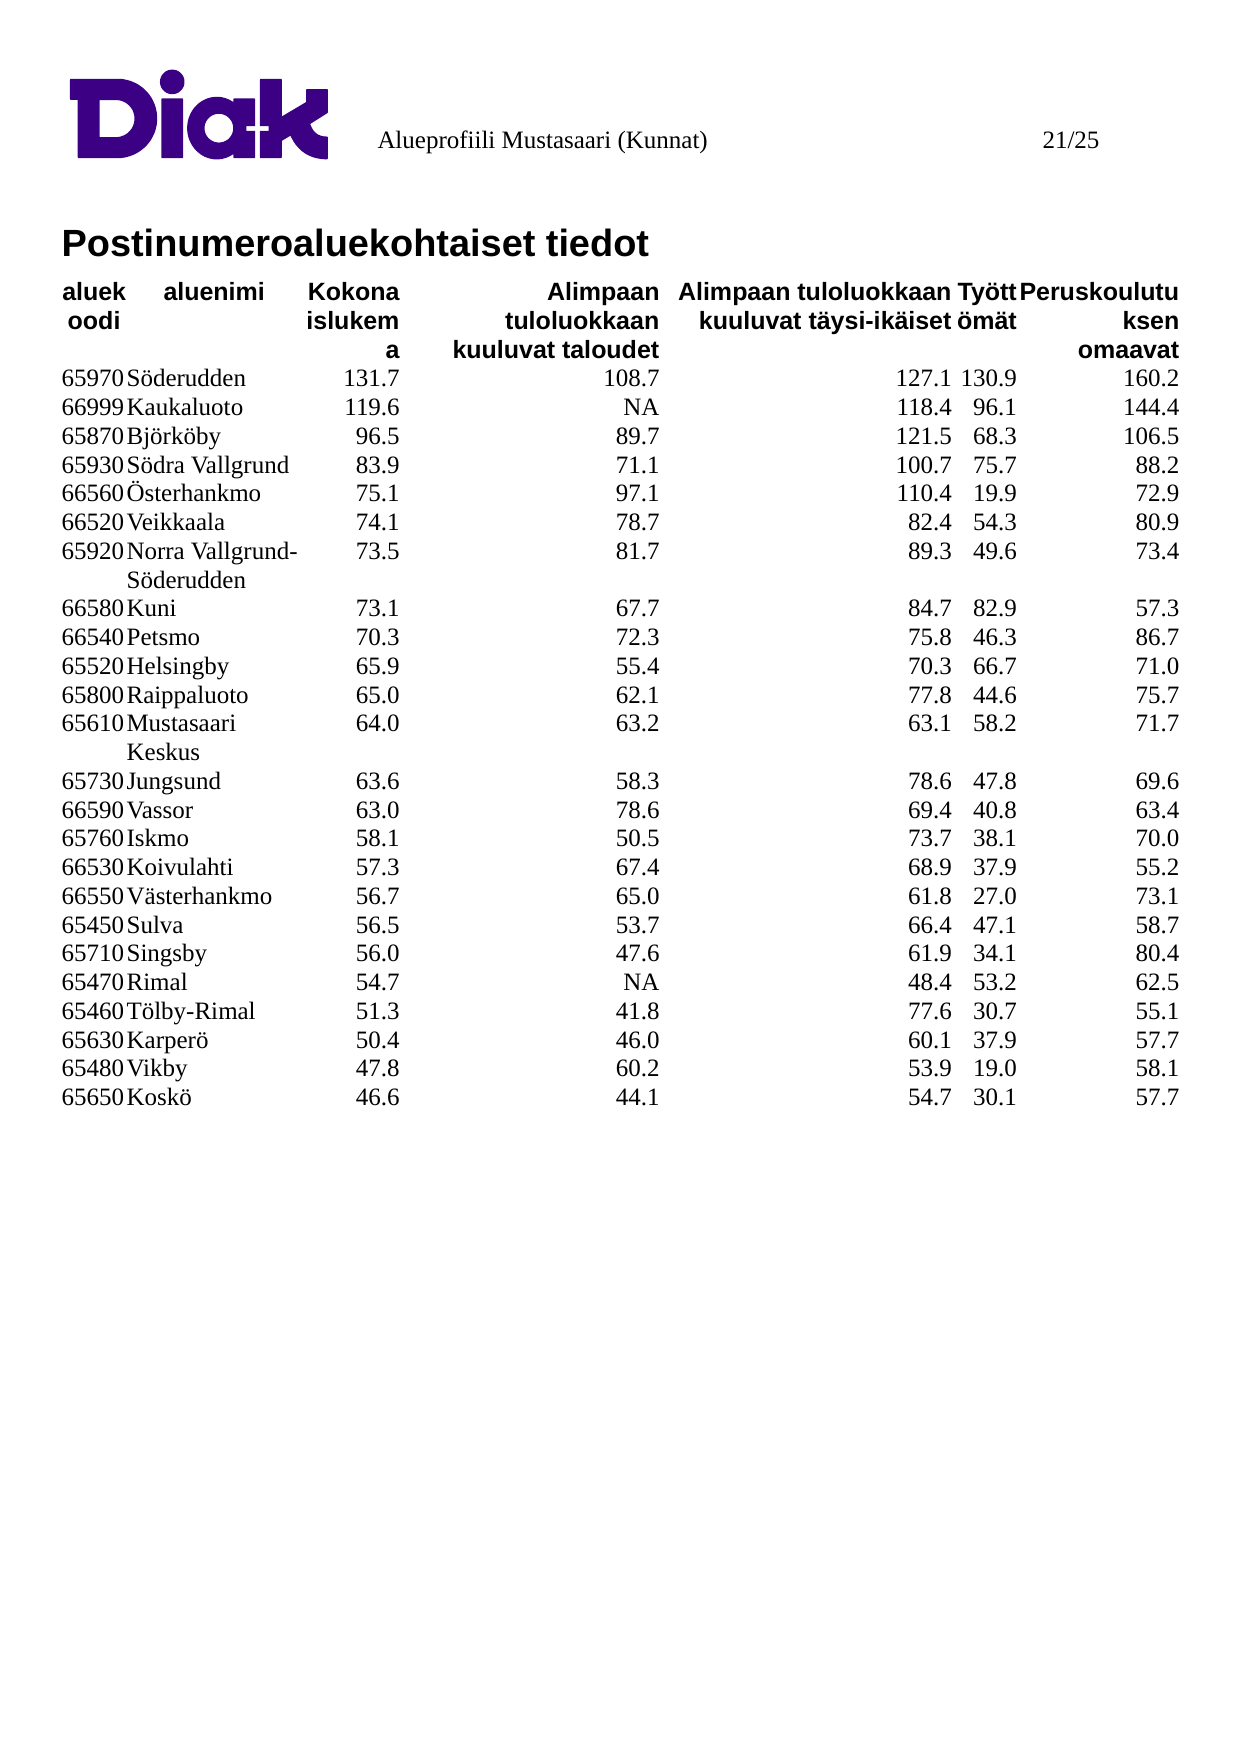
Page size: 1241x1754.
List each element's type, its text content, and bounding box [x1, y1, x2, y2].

table_cell 106.5 [1017, 421, 1179, 450]
table_cell 89.3 [659, 536, 952, 593]
table_cell 65480 [61, 1054, 126, 1082]
table_cell 71.1 [399, 450, 659, 478]
table_cell Vassor [126, 795, 302, 823]
table_cell 65630 [61, 1025, 126, 1053]
table_cell 121.5 [659, 421, 952, 450]
table_cell 73.7 [659, 824, 952, 852]
table_cell 74.1 [302, 507, 399, 536]
table_cell 47.8 [302, 1054, 399, 1082]
table_cell 61.8 [659, 881, 952, 910]
table_cell 65.9 [302, 651, 399, 680]
table_cell 50.5 [399, 824, 659, 852]
table_cell 67.4 [399, 852, 659, 881]
table_cell Mustasaari Keskus [126, 709, 302, 766]
table_cell 62.1 [399, 680, 659, 708]
table_cell 89.7 [399, 421, 659, 450]
table_cell 58.1 [302, 824, 399, 852]
table_cell 66540 [61, 622, 126, 651]
table_cell 110.4 [659, 479, 952, 507]
table_cell 27.0 [952, 881, 1017, 910]
table_cell 65800 [61, 680, 126, 708]
table_cell 70.3 [659, 651, 952, 680]
table_cell 72.9 [1017, 479, 1179, 507]
table_cell 96.1 [952, 392, 1017, 421]
table_cell 46.6 [302, 1082, 399, 1111]
table_cell 66580 [61, 594, 126, 622]
table_cell 53.2 [952, 967, 1017, 996]
table_cell 64.0 [302, 709, 399, 766]
table_cell Tölby-Rimal [126, 996, 302, 1025]
table_cell Jungsund [126, 766, 302, 795]
table_cell 56.7 [302, 881, 399, 910]
table_cell 55.4 [399, 651, 659, 680]
table_cell 72.3 [399, 622, 659, 651]
table_cell 108.7 [399, 364, 659, 392]
table_cell 75.7 [1017, 680, 1179, 708]
table_cell 63.4 [1017, 795, 1179, 823]
table_cell 144.4 [1017, 392, 1179, 421]
table_cell 78.6 [399, 795, 659, 823]
table_cell 63.0 [302, 795, 399, 823]
table_cell 78.7 [399, 507, 659, 536]
table_cell 53.9 [659, 1054, 952, 1082]
table_cell 131.7 [302, 364, 399, 392]
table_cell 73.5 [302, 536, 399, 593]
table_cell Iskmo [126, 824, 302, 852]
table_cell 67.7 [399, 594, 659, 622]
table_cell 66590 [61, 795, 126, 823]
table_cell 47.6 [399, 939, 659, 967]
table_cell 44.1 [399, 1082, 659, 1111]
table_cell 61.9 [659, 939, 952, 967]
table_cell 82.9 [952, 594, 1017, 622]
table_cell 65710 [61, 939, 126, 967]
table_cell 57.7 [1017, 1025, 1179, 1053]
table_cell Kaukaluoto [126, 392, 302, 421]
table_cell 60.2 [399, 1054, 659, 1082]
table_header aluenimi [126, 277, 302, 363]
table_cell 57.3 [302, 852, 399, 881]
table_cell 57.7 [1017, 1082, 1179, 1111]
table_cell 65760 [61, 824, 126, 852]
table_cell 47.1 [952, 910, 1017, 938]
table_cell 58.1 [1017, 1054, 1179, 1082]
table_cell 78.6 [659, 766, 952, 795]
table_cell 65970 [61, 364, 126, 392]
table_cell 55.1 [1017, 996, 1179, 1025]
table_cell 55.2 [1017, 852, 1179, 881]
table_cell Rimal [126, 967, 302, 996]
table_cell 37.9 [952, 852, 1017, 881]
table_cell 65920 [61, 536, 126, 593]
table_cell 119.6 [302, 392, 399, 421]
table_cell 53.7 [399, 910, 659, 938]
table_cell 38.1 [952, 824, 1017, 852]
table_cell Kuni [126, 594, 302, 622]
table_cell 50.4 [302, 1025, 399, 1053]
table_cell 56.0 [302, 939, 399, 967]
table_cell 34.1 [952, 939, 1017, 967]
table_cell 81.7 [399, 536, 659, 593]
table_header Alimpaan tuloluokkaan kuuluvat taloudet [399, 277, 659, 363]
table_cell 86.7 [1017, 622, 1179, 651]
table_cell Koivulahti [126, 852, 302, 881]
table_cell Björköby [126, 421, 302, 450]
table_cell 73.1 [302, 594, 399, 622]
table_cell 82.4 [659, 507, 952, 536]
table_cell 88.2 [1017, 450, 1179, 478]
table_cell 66.7 [952, 651, 1017, 680]
table_cell Österhankmo [126, 479, 302, 507]
table_cell 66520 [61, 507, 126, 536]
table_cell 63.6 [302, 766, 399, 795]
table_cell 77.8 [659, 680, 952, 708]
table_cell Petsmo [126, 622, 302, 651]
table_cell 46.0 [399, 1025, 659, 1053]
table_cell Sulva [126, 910, 302, 938]
table_cell 66530 [61, 852, 126, 881]
table_cell 51.3 [302, 996, 399, 1025]
table_cell 66999 [61, 392, 126, 421]
table_cell 69.6 [1017, 766, 1179, 795]
table_cell Norra Vallgrund-Söderudden [126, 536, 302, 593]
table_cell 69.4 [659, 795, 952, 823]
table_cell 66.4 [659, 910, 952, 938]
table_cell 65.0 [399, 881, 659, 910]
table_cell 73.1 [1017, 881, 1179, 910]
table_cell 48.4 [659, 967, 952, 996]
table_cell 100.7 [659, 450, 952, 478]
table_cell 30.7 [952, 996, 1017, 1025]
table_cell 130.9 [952, 364, 1017, 392]
table_cell 54.7 [302, 967, 399, 996]
table_cell 46.3 [952, 622, 1017, 651]
table_cell 54.7 [659, 1082, 952, 1111]
table_cell 68.9 [659, 852, 952, 881]
table_cell 80.9 [1017, 507, 1179, 536]
subtitle Postinumeroaluekohtaiset tiedot [61, 221, 1179, 265]
table_cell 65520 [61, 651, 126, 680]
table_cell 118.4 [659, 392, 952, 421]
table_cell 80.4 [1017, 939, 1179, 967]
table_cell NA [399, 967, 659, 996]
table_cell Raippaluoto [126, 680, 302, 708]
table_header aluekoodi [61, 277, 126, 363]
table_cell 30.1 [952, 1082, 1017, 1111]
table_cell 84.7 [659, 594, 952, 622]
table_cell 58.3 [399, 766, 659, 795]
table_header Alimpaan tuloluokkaan kuuluvat täysi-ikäiset [659, 277, 952, 363]
table_cell Vikby [126, 1054, 302, 1082]
table_cell 65470 [61, 967, 126, 996]
table_header Työttömät [952, 277, 1017, 363]
table_cell 63.1 [659, 709, 952, 766]
table_cell 58.7 [1017, 910, 1179, 938]
table_cell 58.2 [952, 709, 1017, 766]
table_cell 49.6 [952, 536, 1017, 593]
table_cell 70.0 [1017, 824, 1179, 852]
table_cell 66550 [61, 881, 126, 910]
table_cell Södra Vallgrund [126, 450, 302, 478]
table_cell 65460 [61, 996, 126, 1025]
table_cell 57.3 [1017, 594, 1179, 622]
table_header Peruskoulutuksen omaavat [1017, 277, 1179, 363]
table_cell Söderudden [126, 364, 302, 392]
table_cell 62.5 [1017, 967, 1179, 996]
table_cell 160.2 [1017, 364, 1179, 392]
table_cell 65730 [61, 766, 126, 795]
table_cell 65930 [61, 450, 126, 478]
table_cell 66560 [61, 479, 126, 507]
table_cell Karperö [126, 1025, 302, 1053]
table_cell Västerhankmo [126, 881, 302, 910]
table_cell 19.0 [952, 1054, 1017, 1082]
table_cell 97.1 [399, 479, 659, 507]
table_cell 71.0 [1017, 651, 1179, 680]
table_cell 68.3 [952, 421, 1017, 450]
table_cell 65450 [61, 910, 126, 938]
table_cell 60.1 [659, 1025, 952, 1053]
table_cell 70.3 [302, 622, 399, 651]
table_cell 96.5 [302, 421, 399, 450]
table_cell 83.9 [302, 450, 399, 478]
table_cell 65650 [61, 1082, 126, 1111]
table_cell 40.8 [952, 795, 1017, 823]
table_cell 54.3 [952, 507, 1017, 536]
table_header Kokonaislukema [302, 277, 399, 363]
table_cell 63.2 [399, 709, 659, 766]
table_cell Koskö [126, 1082, 302, 1111]
table_cell 65.0 [302, 680, 399, 708]
table_cell 19.9 [952, 479, 1017, 507]
table_cell 127.1 [659, 364, 952, 392]
table_cell 75.8 [659, 622, 952, 651]
table_cell 75.7 [952, 450, 1017, 478]
table_cell 44.6 [952, 680, 1017, 708]
table_cell 65870 [61, 421, 126, 450]
table_cell 73.4 [1017, 536, 1179, 593]
table_cell Singsby [126, 939, 302, 967]
table_cell 37.9 [952, 1025, 1017, 1053]
table_cell 77.6 [659, 996, 952, 1025]
table_cell NA [399, 392, 659, 421]
table_cell 71.7 [1017, 709, 1179, 766]
table_cell Helsingby [126, 651, 302, 680]
table_cell Veikkaala [126, 507, 302, 536]
table_cell 75.1 [302, 479, 399, 507]
table_cell 56.5 [302, 910, 399, 938]
table_cell 65610 [61, 709, 126, 766]
table_cell 47.8 [952, 766, 1017, 795]
table_cell 41.8 [399, 996, 659, 1025]
